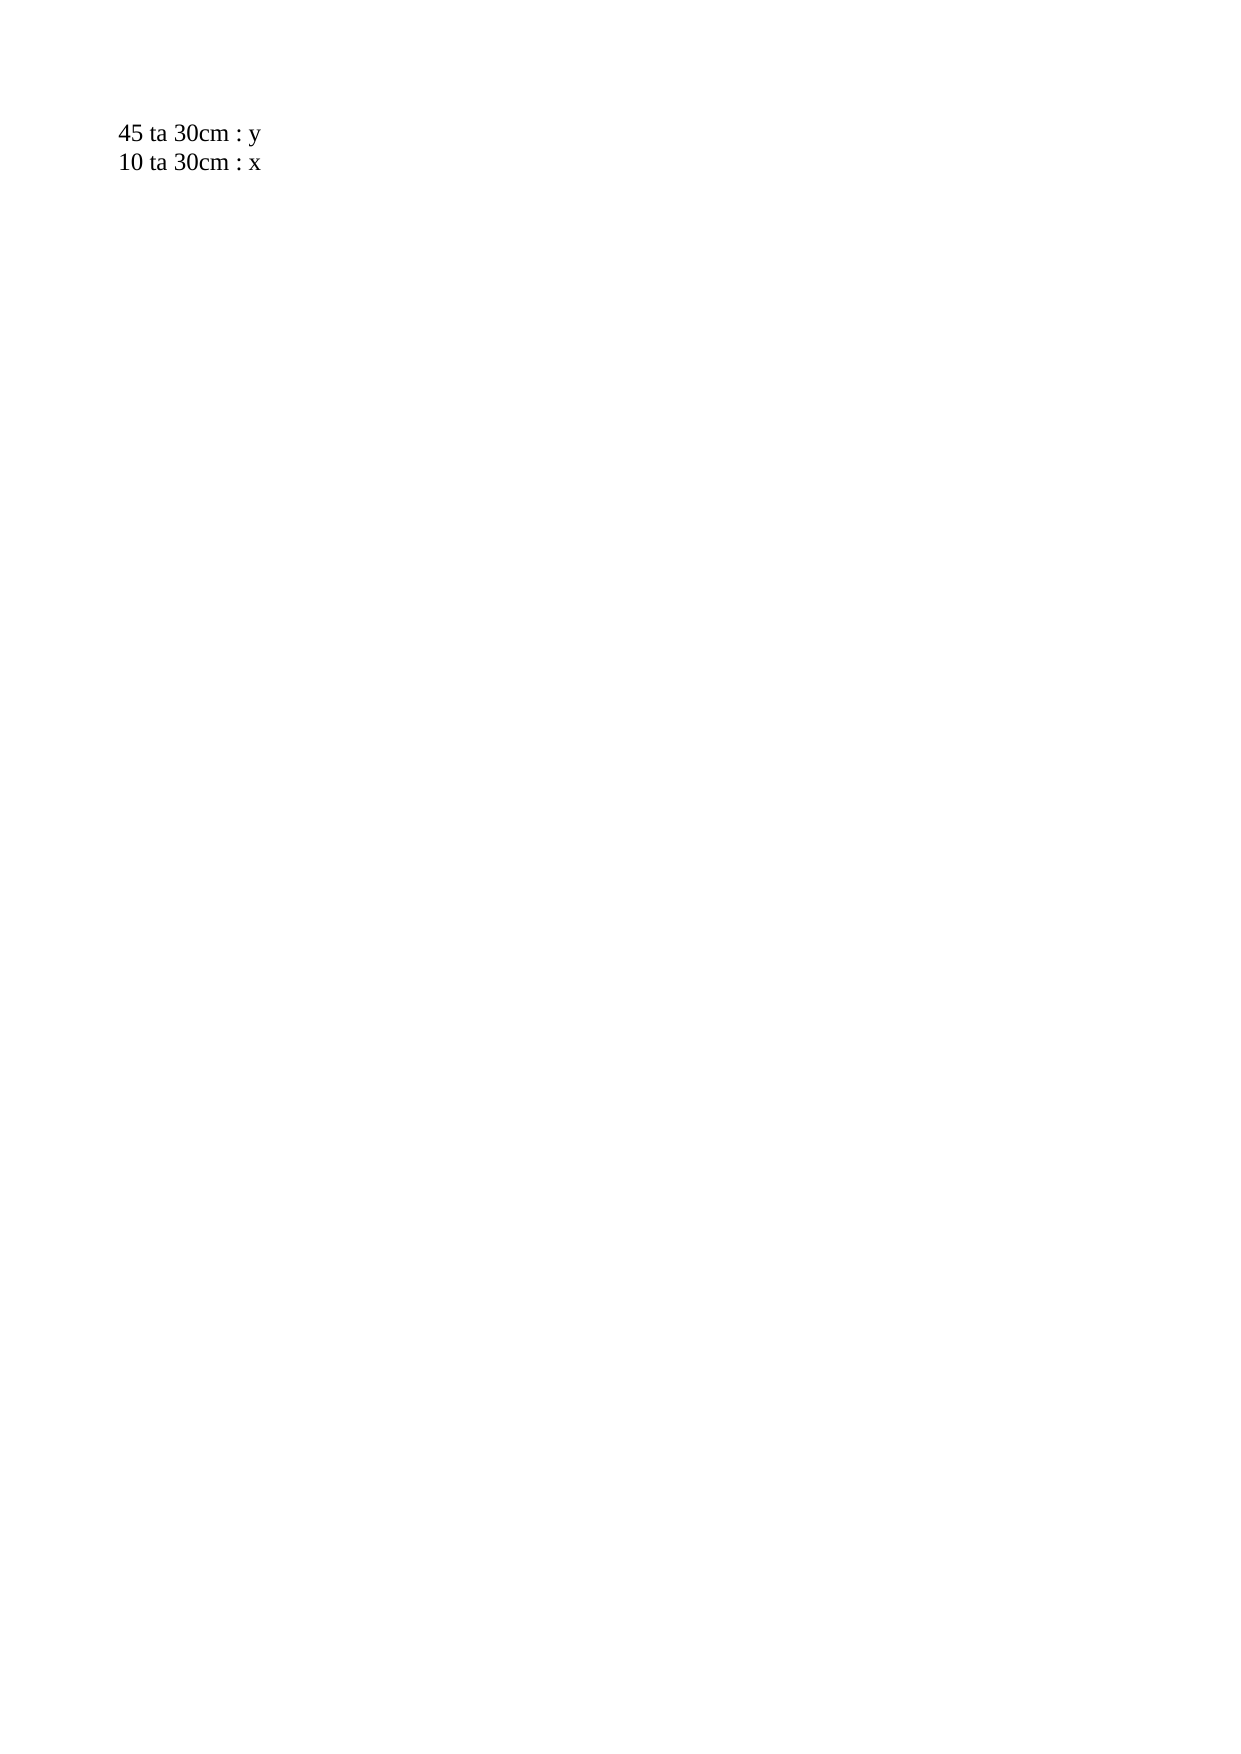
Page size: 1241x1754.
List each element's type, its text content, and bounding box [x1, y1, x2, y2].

text 10 ta 30cm : x [118, 147, 1122, 176]
text 45 ta 30cm : y [118, 118, 1122, 147]
